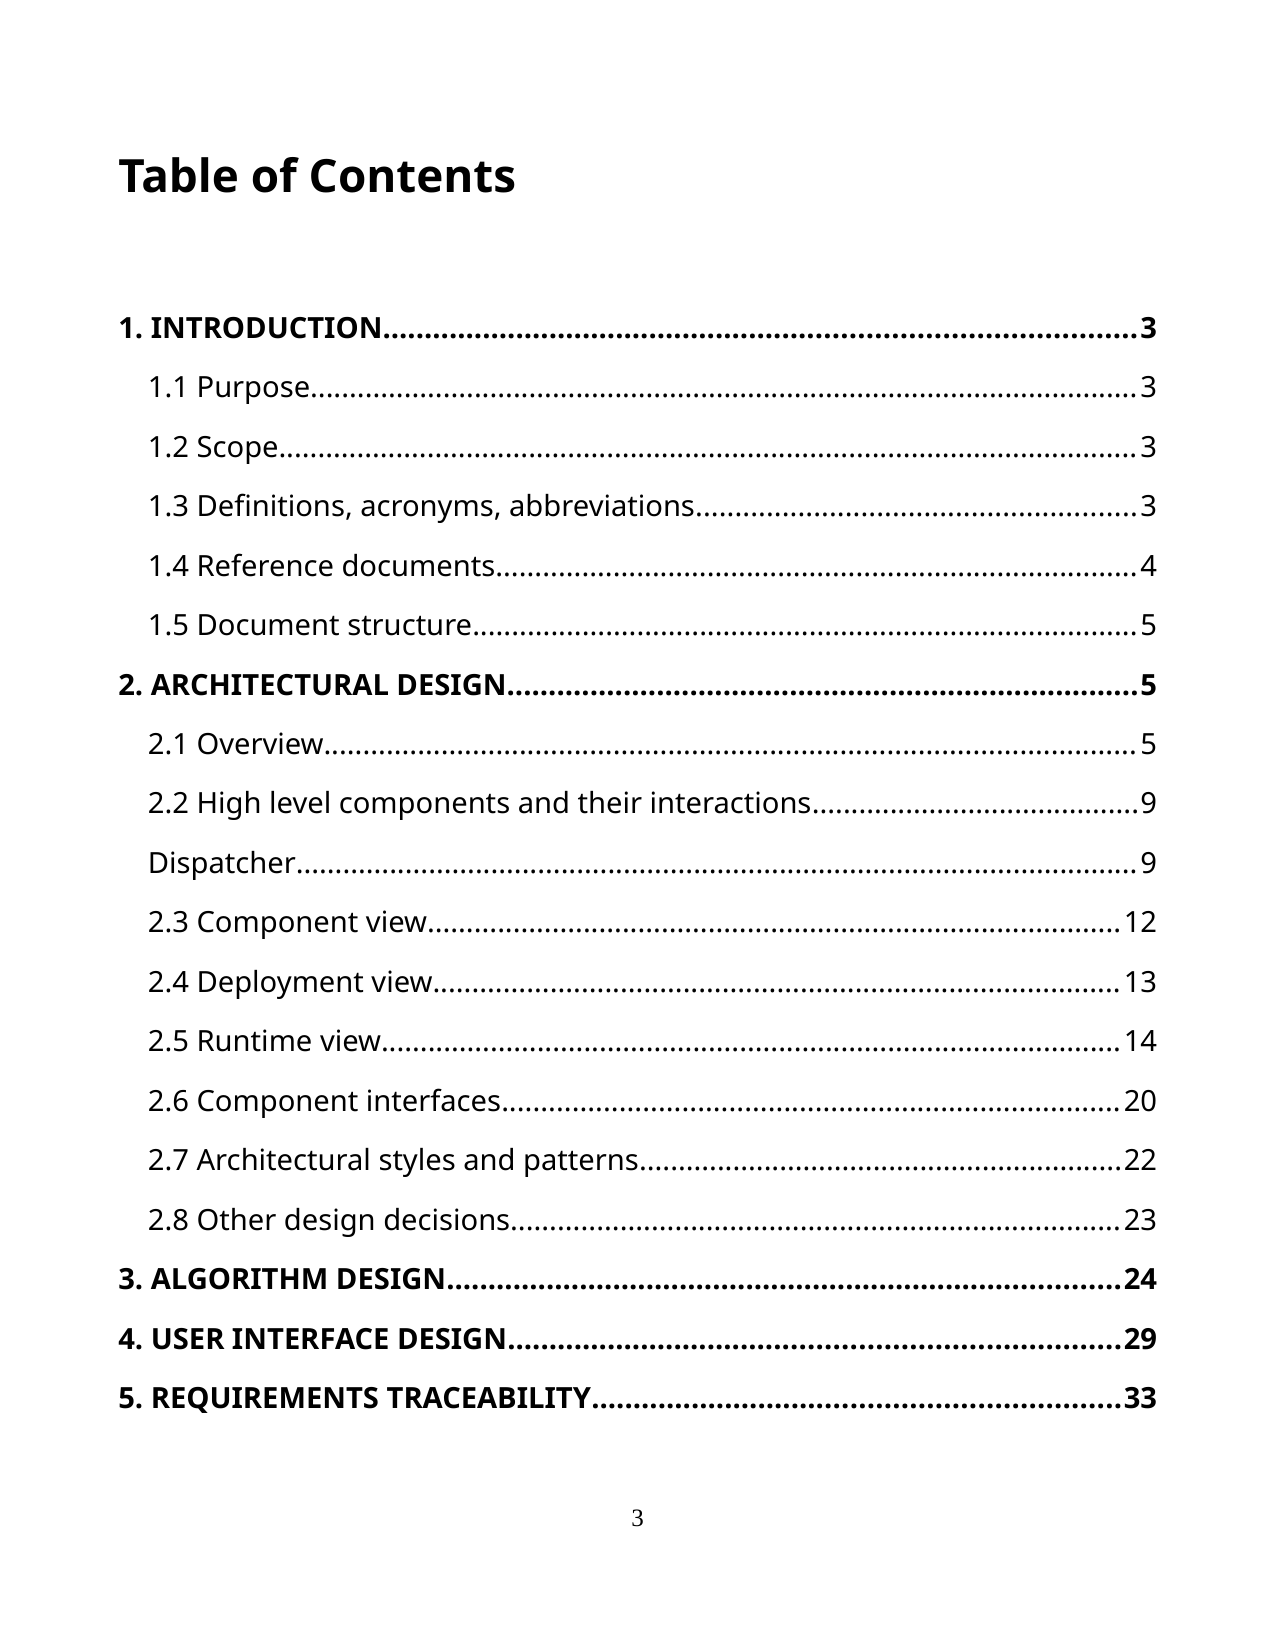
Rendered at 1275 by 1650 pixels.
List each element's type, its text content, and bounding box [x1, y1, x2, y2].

text 2.1 Overview 5 [148, 723, 1157, 763]
title Table of Contents [118, 143, 1157, 206]
text 1.3 Definitions, acronyms, abbreviations 3 [148, 485, 1157, 525]
text 1.2 Scope 3 [148, 426, 1157, 466]
text 2.3 Component view 12 [148, 902, 1157, 941]
text 2.5 Runtime view 14 [148, 1021, 1157, 1060]
text Dispatcher 9 [148, 842, 1157, 882]
text 2.2 High level components and their interactions 9 [148, 783, 1157, 822]
text 1.5 Document structure 5 [148, 604, 1157, 644]
text 2.4 Deployment view 13 [148, 961, 1157, 1001]
text 2. ARCHITECTURAL DESIGN 5 [118, 664, 1157, 703]
text 2.6 Component interfaces 20 [148, 1080, 1157, 1120]
text 1.1 Purpose 3 [148, 366, 1157, 406]
text 2.7 Architectural styles and patterns 22 [148, 1139, 1157, 1179]
text 1.4 Reference documents 4 [148, 545, 1157, 584]
text 3. ALGORITHM DESIGN 24 [118, 1258, 1157, 1298]
text 5. REQUIREMENTS TRACEABILITY 33 [118, 1377, 1157, 1417]
text 4. USER INTERFACE DESIGN 29 [118, 1318, 1157, 1358]
text 2.8 Other design decisions 23 [148, 1199, 1157, 1239]
text 1. INTRODUCTION 3 [118, 307, 1157, 347]
